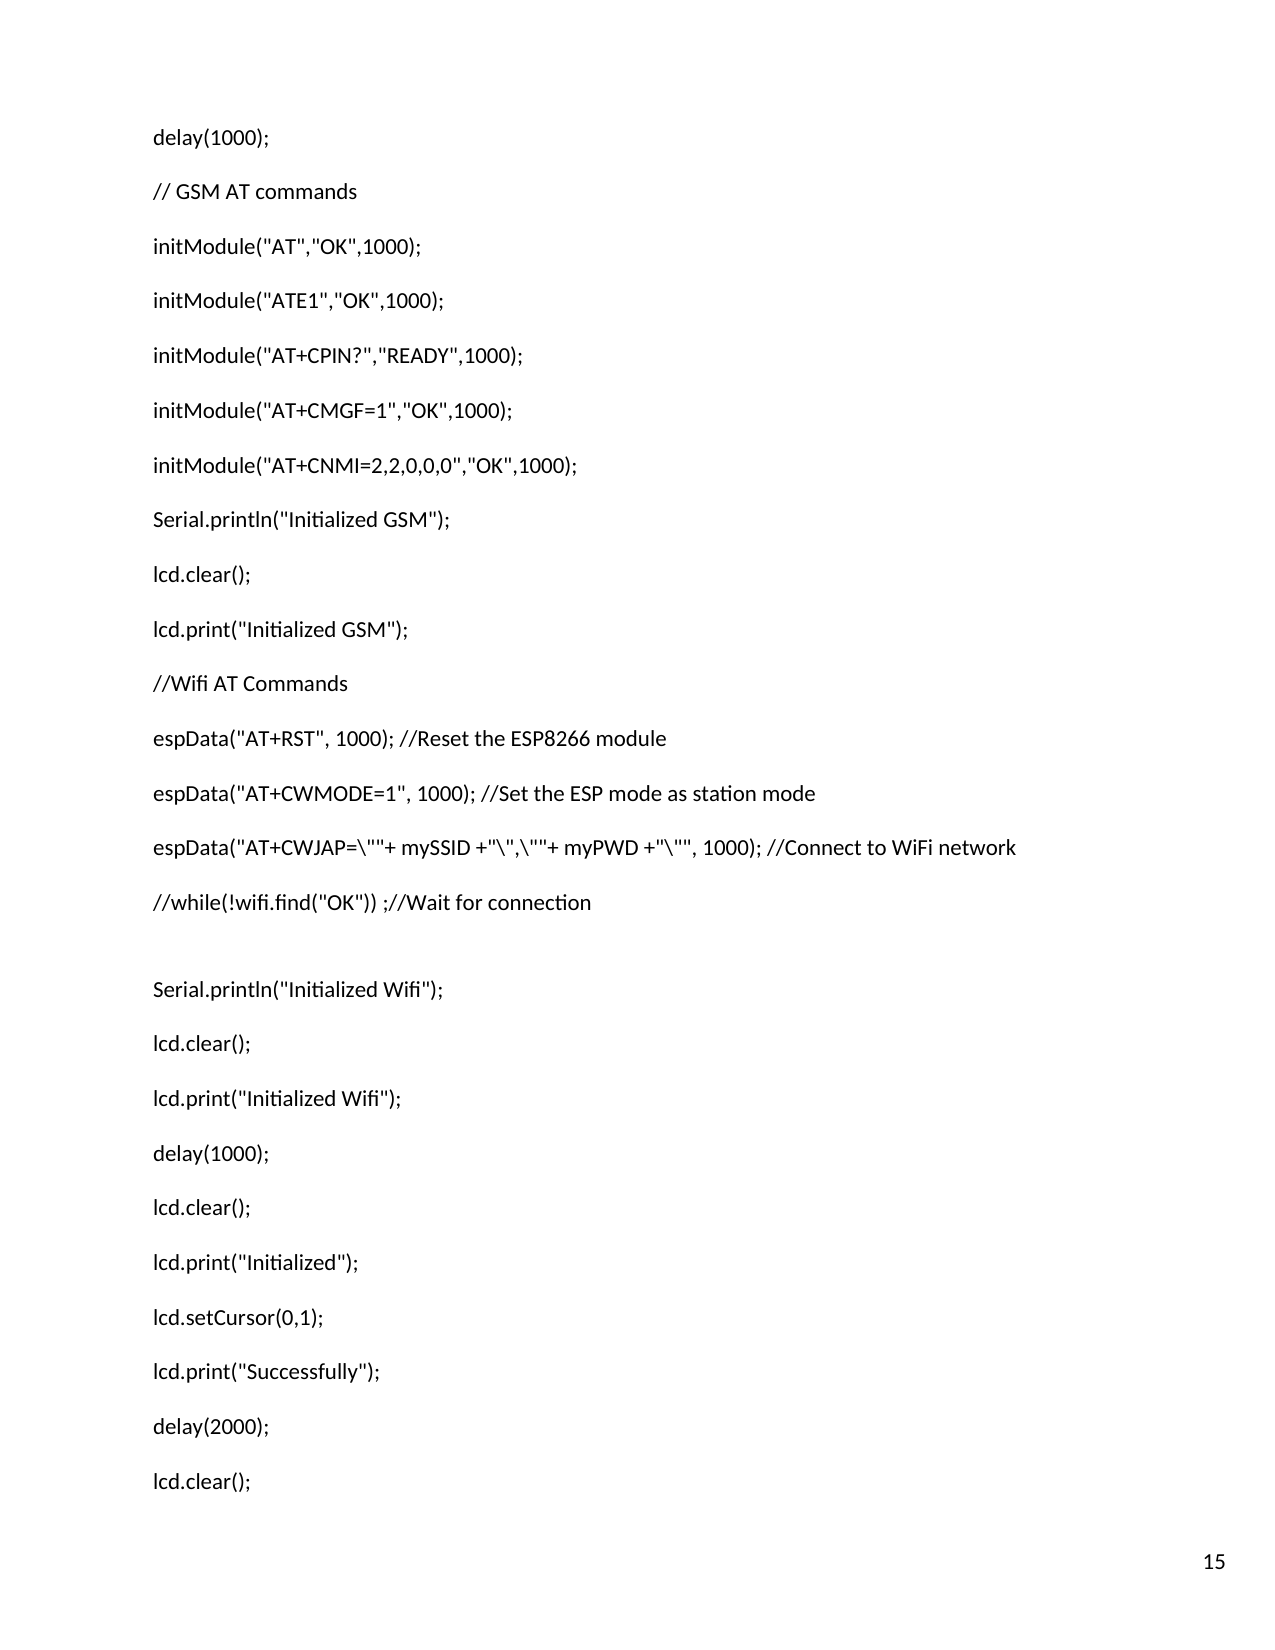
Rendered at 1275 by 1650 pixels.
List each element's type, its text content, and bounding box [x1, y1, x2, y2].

table_header lcd.setCursor(0,1); [150, 1300, 383, 1354]
table_header [150, 65, 468, 120]
table_header // GSM AT commands [150, 174, 417, 229]
table_header //Wifi AT Commands [150, 667, 403, 721]
table_header Serial.println("Initialized GSM"); [150, 503, 536, 557]
table_header lcd.print("Initialized Wifi"); [150, 1081, 473, 1136]
table_header initModule("AT+CMGF=1","OK",1000); [150, 393, 628, 448]
table_header espData("AT+CWMODE=1", 1000); //Set the ESP mode as station mode [150, 776, 1010, 831]
table_header lcd.clear(); [150, 557, 291, 612]
table_header initModule("AT+CPIN?","READY",1000); [150, 339, 633, 393]
table_header lcd.clear(); [150, 1026, 291, 1081]
table_header espData("AT+CWJAP=\""+ mySSID +"\",\""+ myPWD +"\"", 1000); //Connect to WiFi network [150, 831, 1226, 885]
table_header lcd.print("Successfully"); [150, 1355, 453, 1409]
table_header [150, 940, 168, 972]
table_header lcd.clear(); [150, 1191, 291, 1245]
table_header espData("AT+RST", 1000); //Reset the ESP8266 module [150, 721, 822, 776]
table_header delay(1000); [150, 120, 317, 174]
table_header initModule("ATE1","OK",1000); [150, 284, 526, 338]
table_header initModule("AT","OK",1000); [150, 229, 496, 284]
table_header lcd.clear(); [150, 1464, 291, 1498]
table_header lcd.print("Initialized"); [150, 1245, 422, 1300]
table_header lcd.print("Initialized GSM"); [150, 612, 484, 667]
table_header Serial.println("Initialized Wifi"); [150, 972, 526, 1026]
table_header delay(2000); [150, 1409, 317, 1464]
table_header //while(!wifi.find("OK")) ;//Wait for connection [150, 885, 693, 940]
table_header initModule("AT+CNMI=2,2,0,0,0","OK",1000); [150, 448, 708, 502]
table_header delay(1000); [150, 1136, 317, 1191]
